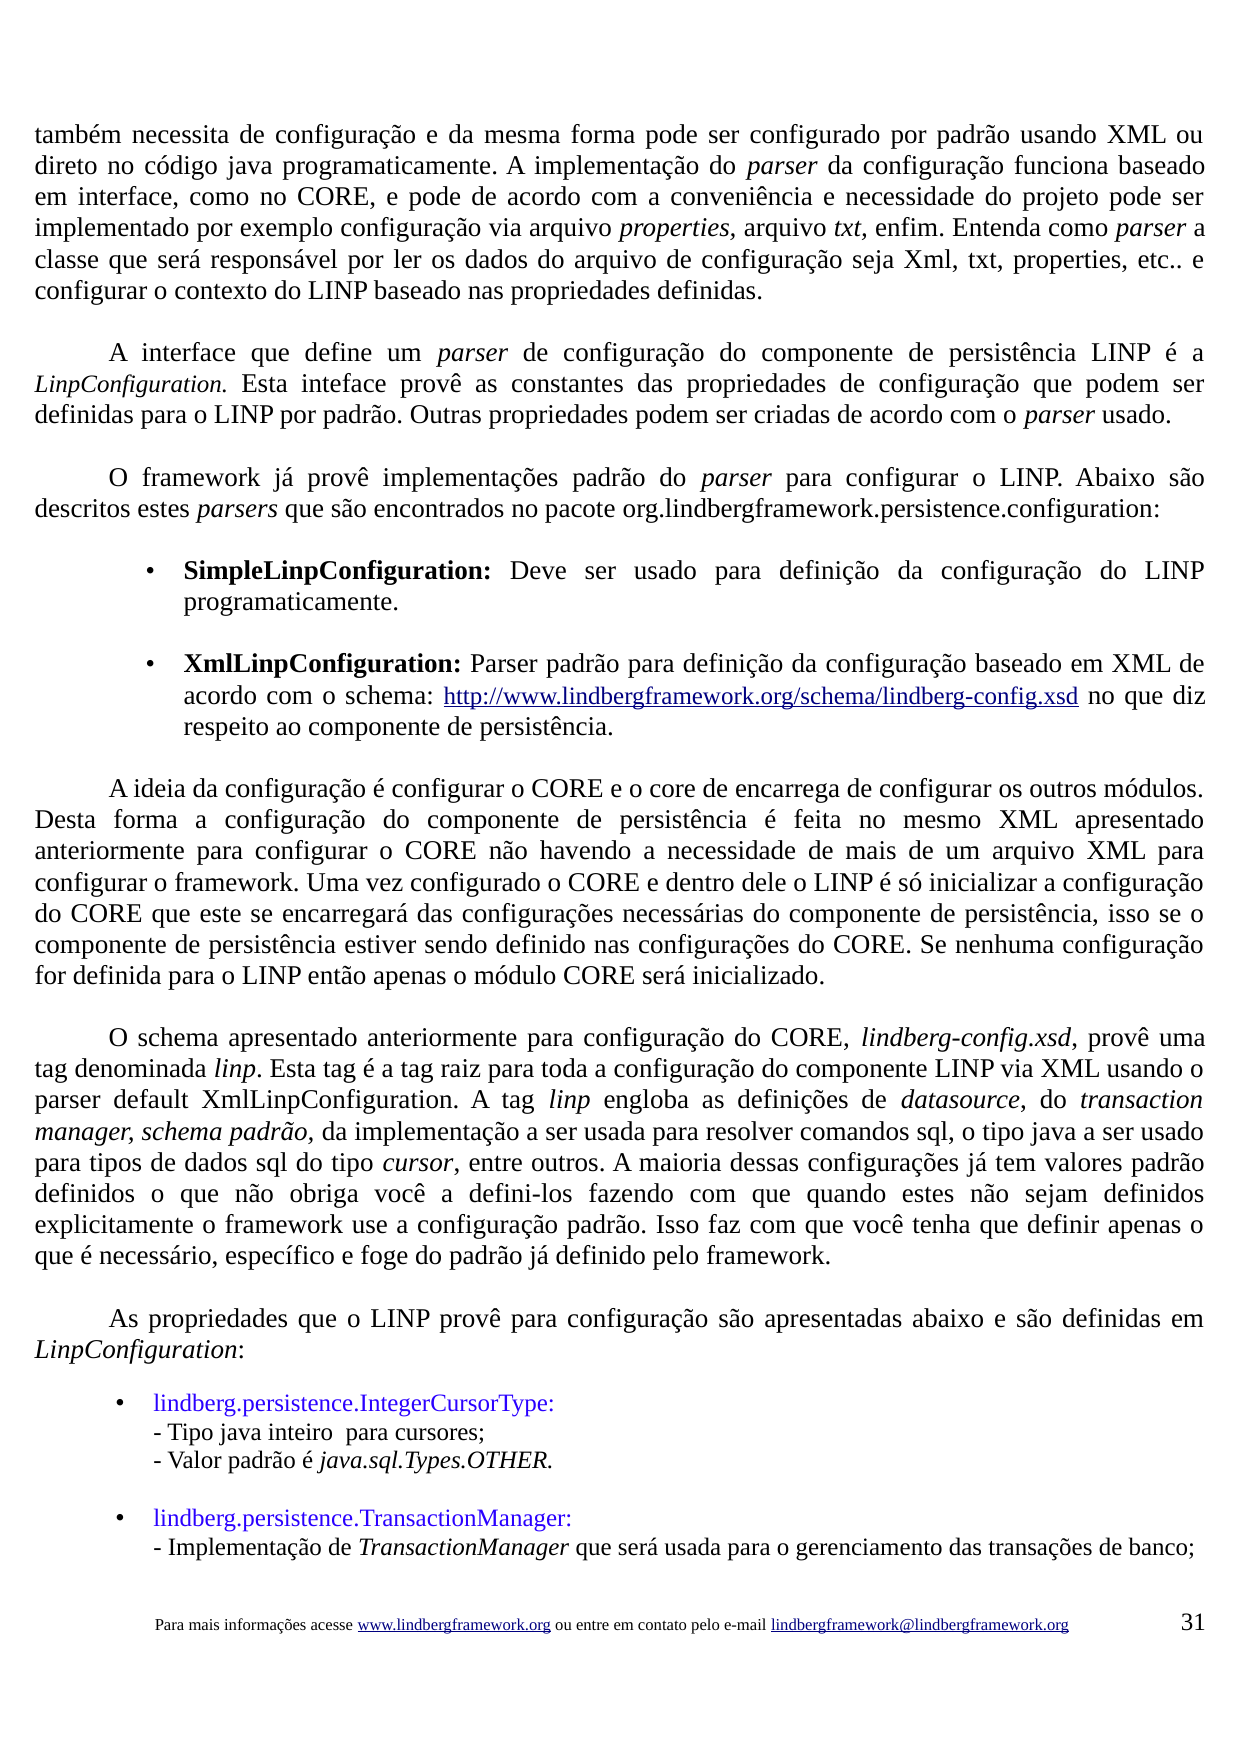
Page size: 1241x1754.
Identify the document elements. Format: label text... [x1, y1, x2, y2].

list - Tipo java inteiro para cursores; [116, 1417, 1206, 1446]
list lindberg.persistence.IntegerCursorType: [116, 1388, 1206, 1417]
list lindberg.persistence.TransactionManager: [116, 1503, 1206, 1532]
text O framework já provê implementações padrão do parser para configurar o LINP. Abaixo são descritos estes parsers que são encontrados no pacote org.lindbergframework.persistence.configuration: [34, 461, 1206, 523]
text A interface que define um parser de configuração do componente de persistência LINP é a LinpConfiguration. Esta inteface provê as constantes das propriedades de configuração que podem ser definidas para o LINP por padrão. Outras propriedades podem ser criadas de acordo com o parser usado. [34, 336, 1206, 429]
list SimpleLinpConfiguration: Deve ser usado para definição da configuração do LINP programaticamente. [146, 554, 1206, 616]
text As propriedades que o LINP provê para configuração são apresentadas abaixo e são definidas em LinpConfiguration: [34, 1302, 1206, 1364]
text A ideia da configuração é configurar o CORE e o core de encarrega de configurar os outros módulos. Desta forma a configuração do componente de persistência é feita no mesmo XML apresentado anteriormente para configurar o CORE não havendo a necessidade de mais de um arquivo XML para configurar o framework. Uma vez configurado o CORE e dentro dele o LINP é só inicializar a configuração do CORE que este se encarregará das configurações necessárias do componente de persistência, isso se o componente de persistência estiver sendo definido nas configurações do CORE. Se nenhuma configuração for definida para o LINP então apenas o módulo CORE será inicializado. [34, 772, 1206, 990]
text O schema apresentado anteriormente para configuração do CORE, lindberg-config.xsd, provê uma tag denominada linp. Esta tag é a tag raiz para toda a configuração do componente LINP via XML usando o parser default XmlLinpConfiguration. A tag linp engloba as definições de datasource, do transaction manager, schema padrão, da implementação a ser usada para resolver comandos sql, o tipo java a ser usado para tipos de dados sql do tipo cursor, entre outros. A maioria dessas configurações já tem valores padrão definidos o que não obriga você a defini-los fazendo com que quando estes não sejam definidos explicitamente o framework use a configuração padrão. Isso faz com que você tenha que definir apenas o que é necessário, específico e foge do padrão já definido pelo framework. [34, 1021, 1206, 1271]
list - Implementação de TransactionManager que será usada para o gerenciamento das transações de banco; [116, 1532, 1206, 1561]
text também necessita de configuração e da mesma forma pode ser configurado por padrão usando XML ou direto no código java programaticamente. A implementação do parser da configuração funciona baseado em interface, como no CORE, e pode de acordo com a conveniência e necessidade do projeto pode ser implementado por exemplo configuração via arquivo properties, arquivo txt, enfim. Entenda como parser a classe que será responsável por ler os dados do arquivo de configuração seja Xml, txt, properties, etc.. e configurar o contexto do LINP baseado nas propriedades definidas. [34, 118, 1206, 305]
list XmlLinpConfiguration: Parser padrão para definição da configuração baseado em XML de acordo com o schema: http://www.lindbergframework.org/schema/lindberg-config.xsd no que diz respeito ao componente de persistência. [146, 648, 1206, 741]
list - Valor padrão é java.sql.Types.OTHER. [116, 1446, 1206, 1474]
